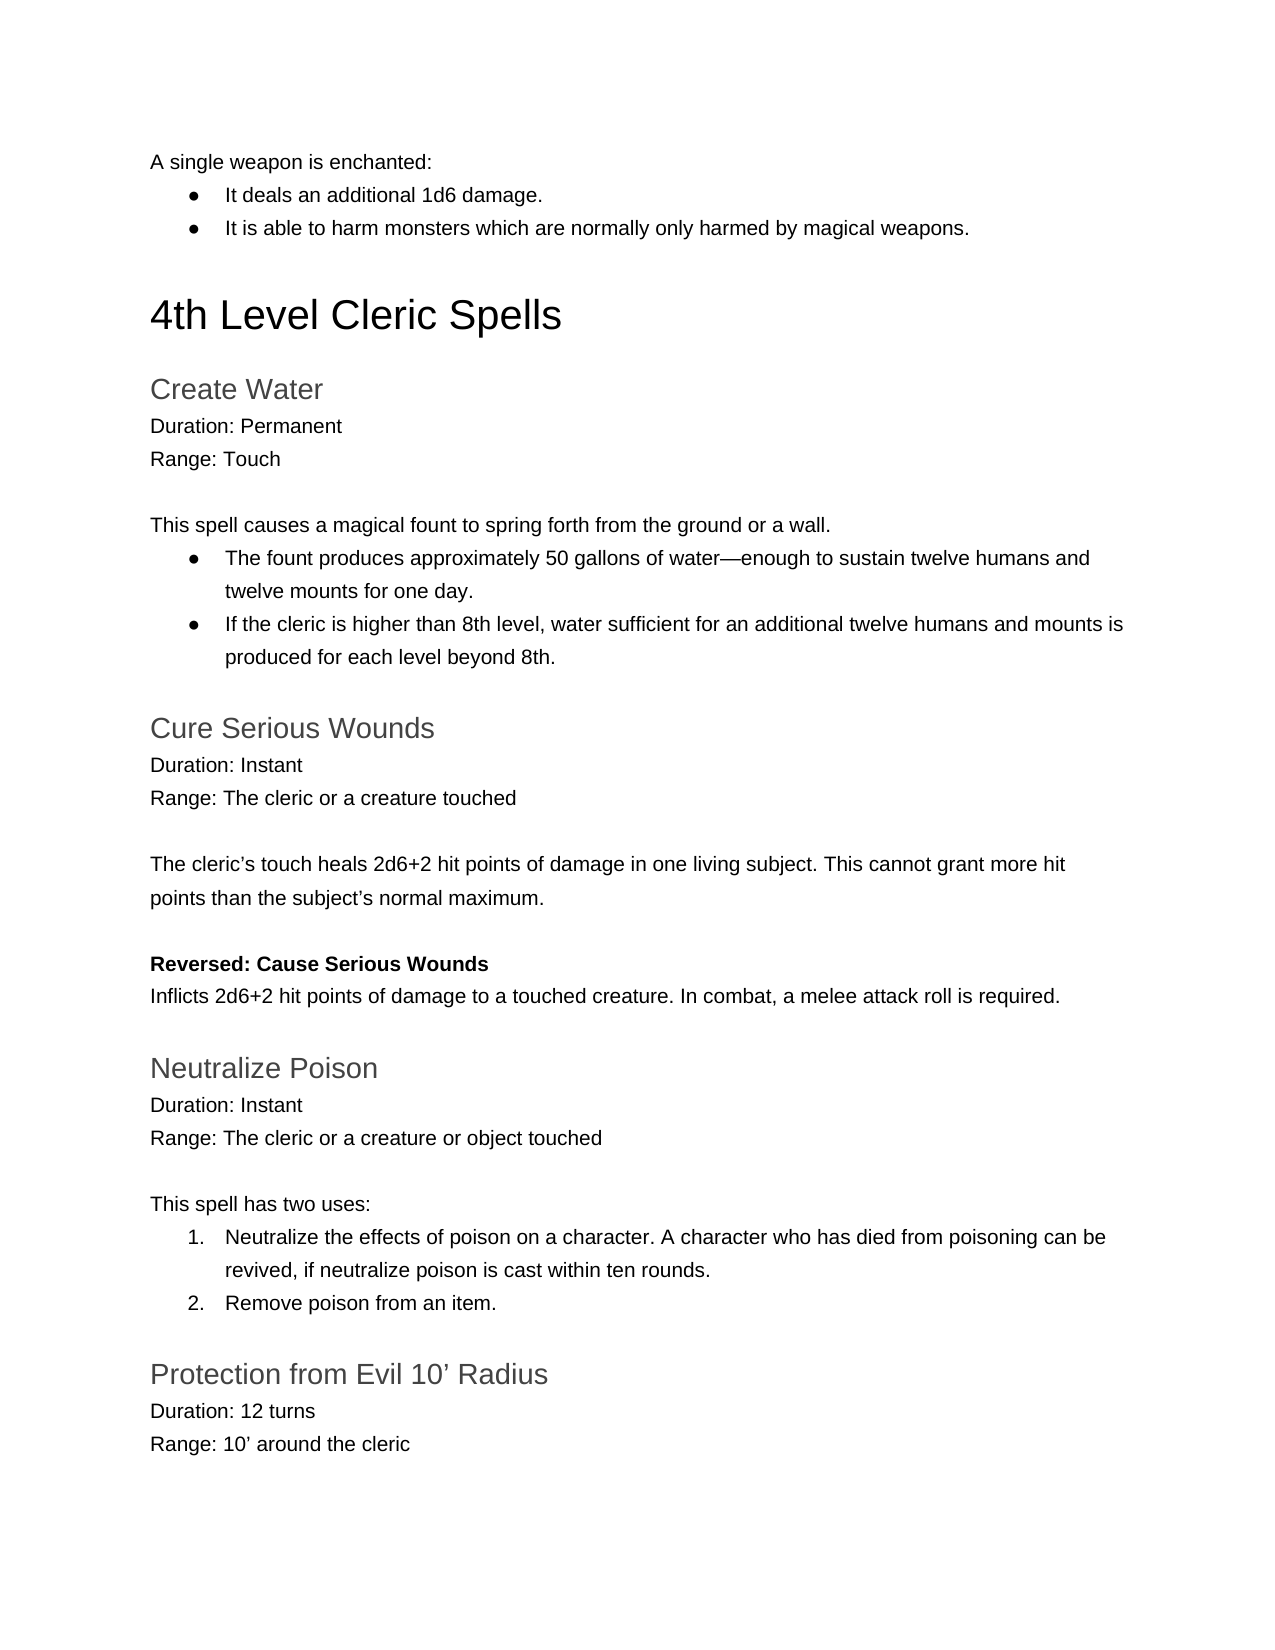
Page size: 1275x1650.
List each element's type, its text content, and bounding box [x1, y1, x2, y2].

text Duration: 12 turns [150, 1399, 1125, 1423]
text The cleric’s touch heals 2d6+2 hit points of damage in one living subject. This cannot grant more hit points than the subject’s normal maximum. [150, 852, 1125, 909]
text This spell causes a magical fount to spring forth from the ground or a wall. [150, 513, 1125, 537]
subtitle 4th Level Cleric Spells [150, 291, 1125, 339]
text Inflicts 2d6+2 hit points of damage to a touched creature. In combat, a melee attack roll is required. [150, 984, 1125, 1008]
list It is able to harm monsters which are normally only harmed by magical weapons. [187, 216, 1125, 240]
subtitle Protection from Evil 10’ Radius [150, 1357, 1125, 1391]
text Range: The cleric or a creature touched [150, 786, 1125, 810]
text Reversed: Cause Serious Wounds [150, 951, 1125, 975]
list It deals an additional 1d6 damage. [187, 183, 1125, 207]
list Neutralize the effects of poison on a character. A character who has died from poisoning can be revived, if neutralize poison is cast within ten rounds. [187, 1225, 1125, 1282]
list Remove poison from an item. [187, 1291, 1125, 1315]
subtitle Create Water [150, 372, 1125, 406]
text Range: Touch [150, 447, 1125, 471]
list The fount produces approximately 50 gallons of water—enough to sustain twelve humans and twelve mounts for one day. [187, 546, 1125, 603]
text Duration: Instant [150, 1093, 1125, 1117]
text Range: 10’ around the cleric [150, 1432, 1125, 1456]
text A single weapon is enchanted: [150, 150, 1125, 174]
text This spell has two uses: [150, 1192, 1125, 1216]
text Range: The cleric or a creature or object touched [150, 1126, 1125, 1149]
list If the cleric is higher than 8th level, water sufficient for an additional twelve humans and mounts is produced for each level beyond 8th. [187, 612, 1125, 669]
text Duration: Instant [150, 753, 1125, 777]
text Duration: Permanent [150, 414, 1125, 438]
subtitle Cure Serious Wounds [150, 711, 1125, 745]
subtitle Neutralize Poison [150, 1051, 1125, 1084]
